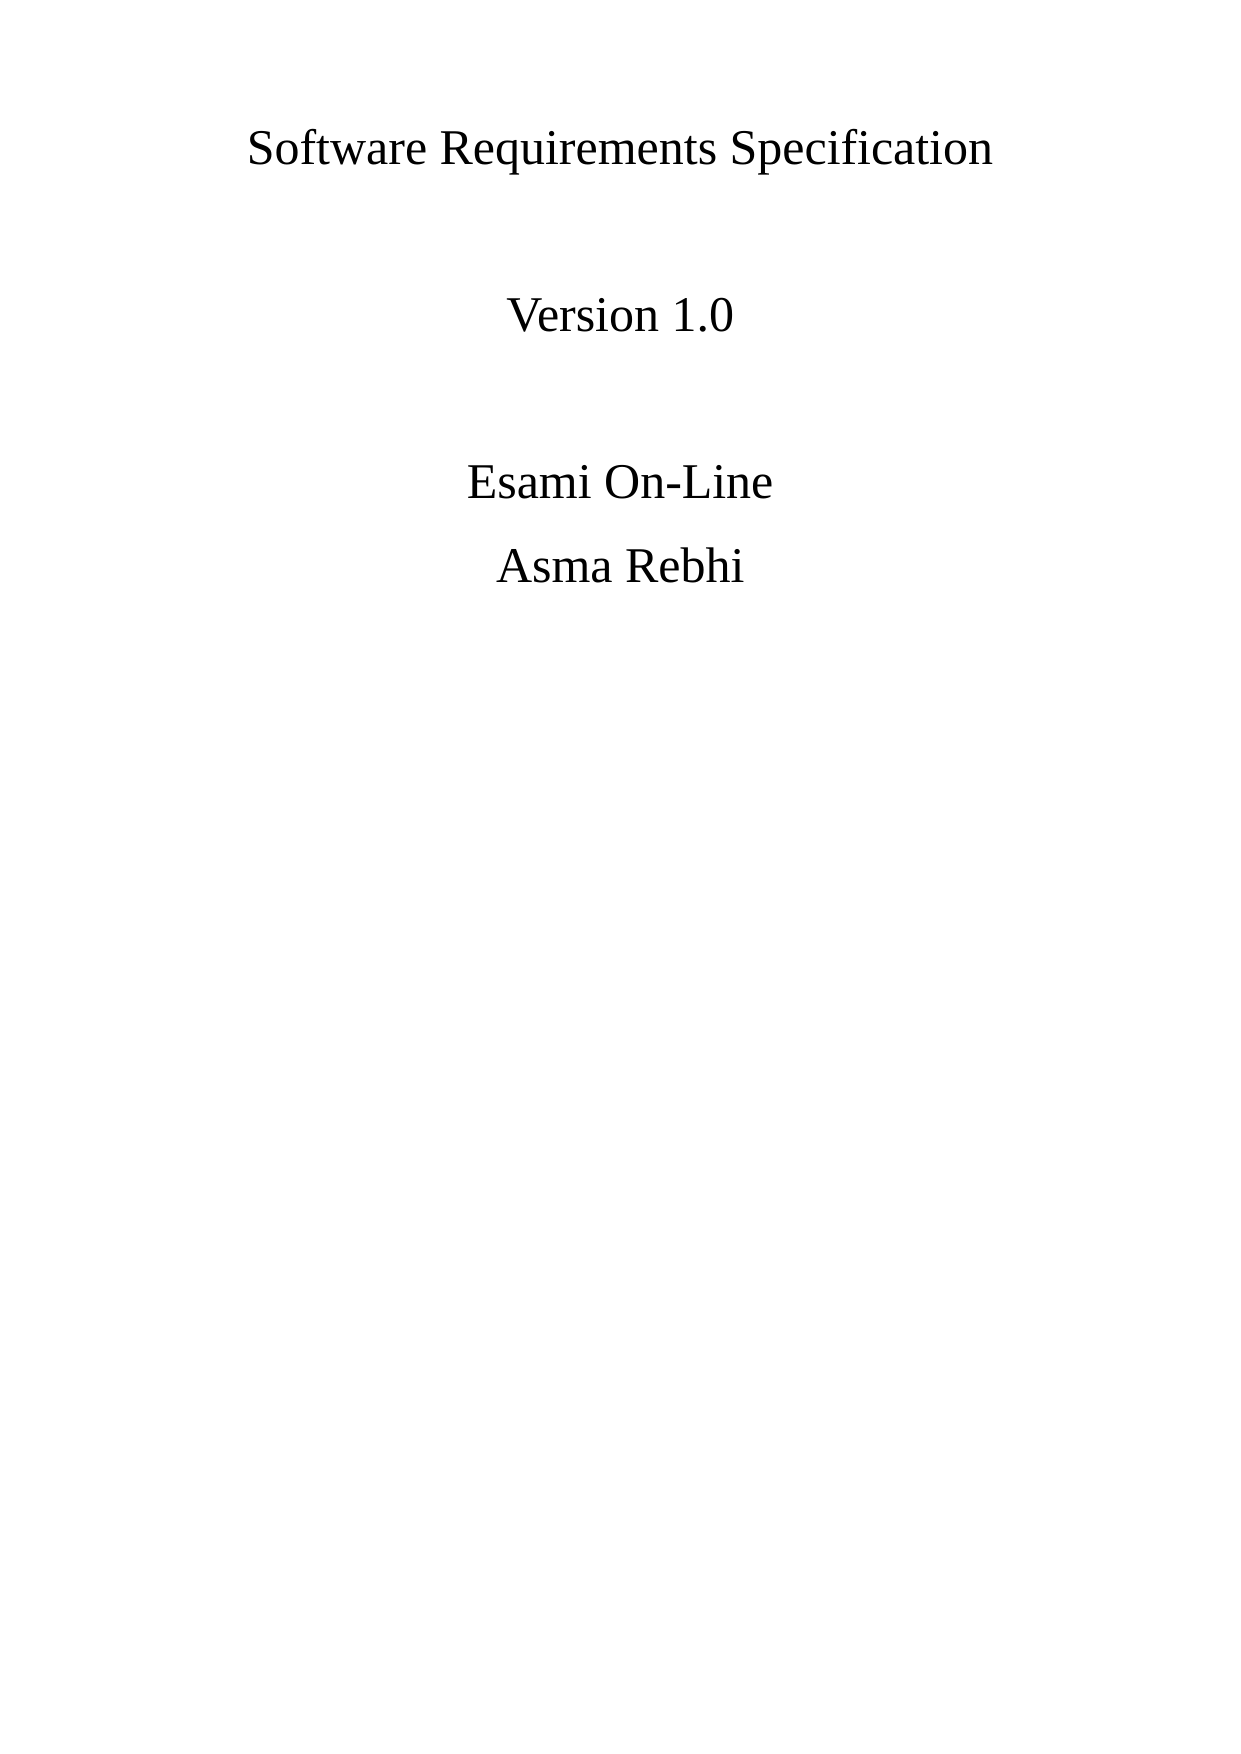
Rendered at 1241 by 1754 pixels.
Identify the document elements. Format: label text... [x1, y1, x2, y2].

text Esami On-Line [118, 452, 1122, 510]
text Asma Rebhi [118, 536, 1122, 593]
text Version 1.0 [118, 285, 1122, 343]
text Software Requirements Specification [118, 118, 1122, 176]
